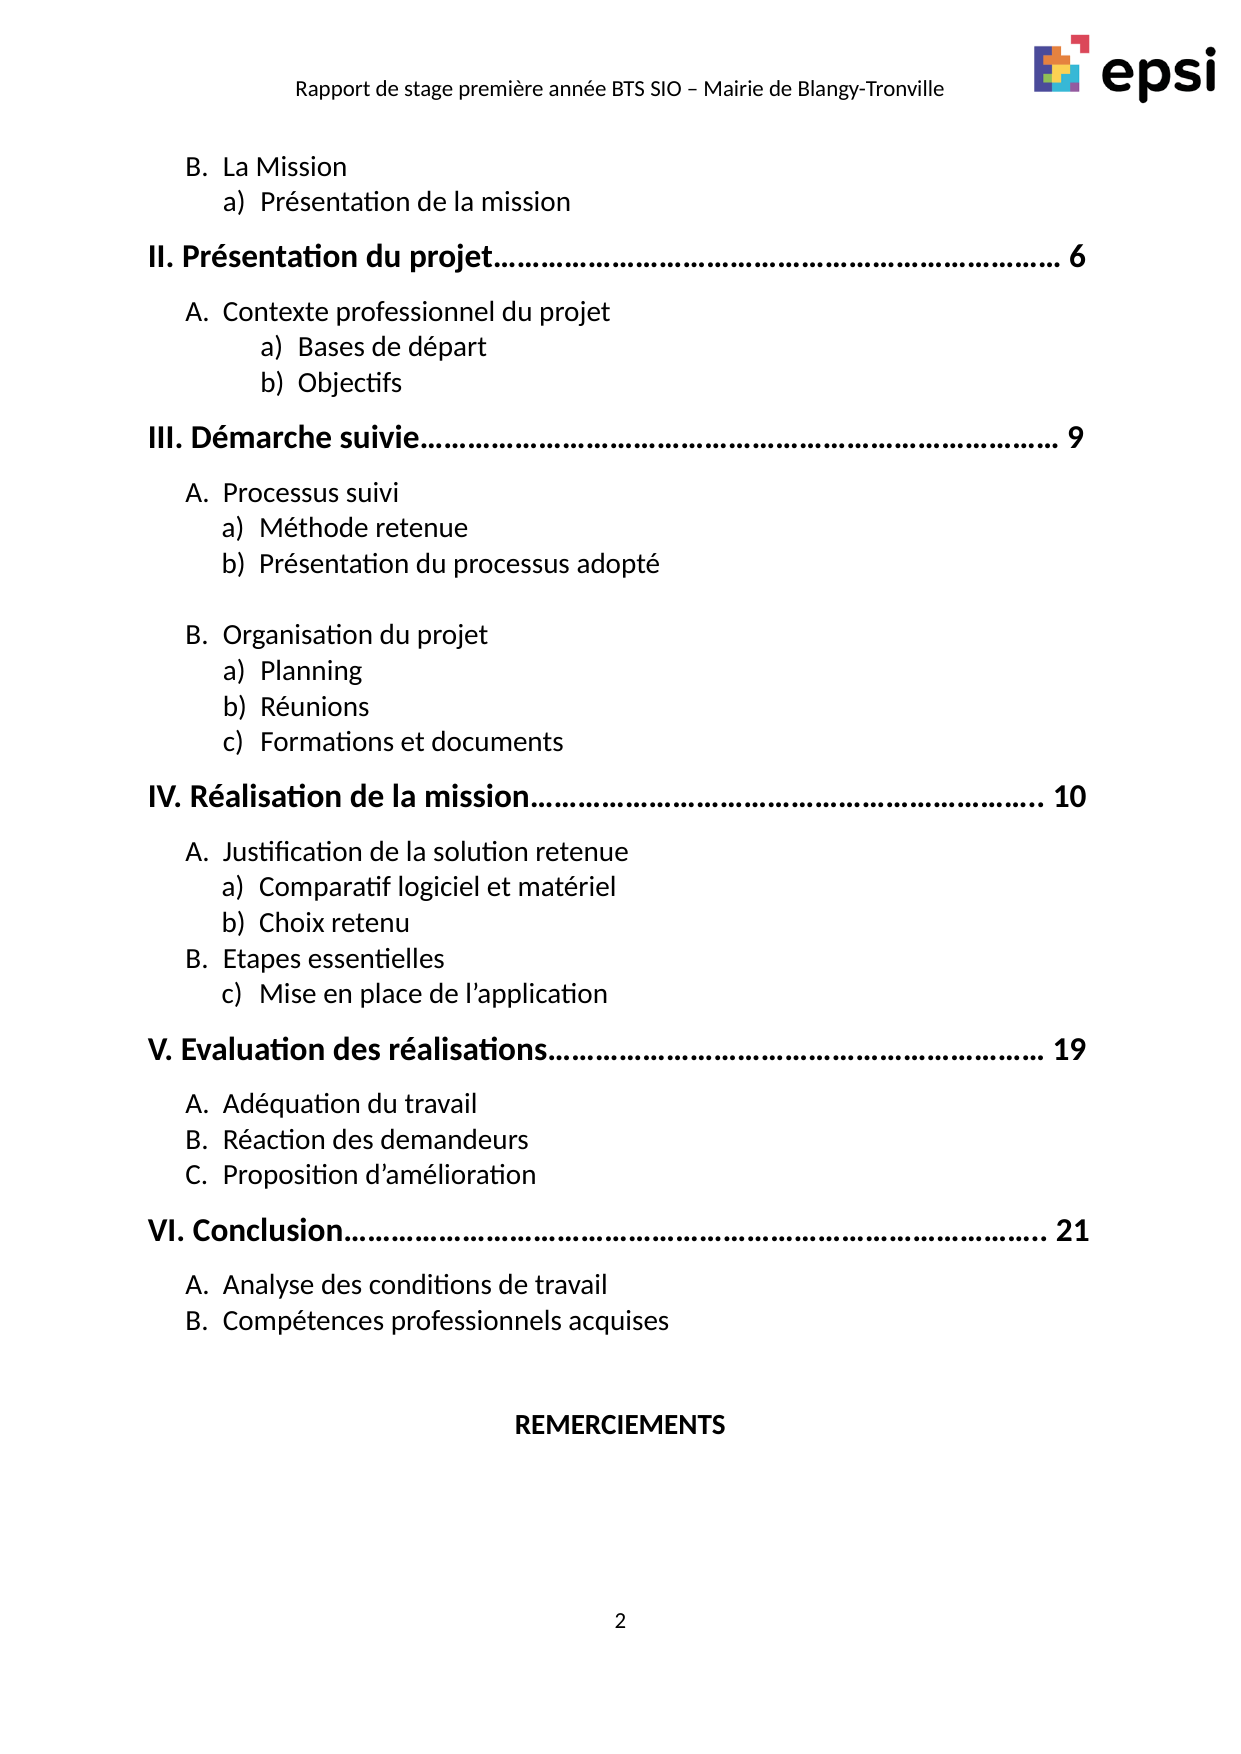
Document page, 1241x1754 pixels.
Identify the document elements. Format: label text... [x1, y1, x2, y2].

list Planning [223, 652, 1093, 688]
list Choix retenu [221, 904, 1093, 940]
text VI. Conclusion…………………………………………………………………………….. 21 [148, 1209, 1093, 1249]
list La Mission [185, 148, 1093, 183]
list Proposition d’amélioration [185, 1156, 1093, 1192]
list Compétences professionnels acquises [185, 1302, 1093, 1337]
list Présentation du processus adopté [221, 545, 1093, 581]
text IV. Réalisation de la mission……………………………………………………….. 10 [148, 776, 1093, 816]
list Objectifs [260, 364, 1093, 400]
list Adéquation du travail [185, 1085, 1093, 1121]
list Contexte professionnel du projet [185, 293, 1093, 328]
list Méthode retenue [221, 509, 1093, 545]
text REMERCIEMENTS [148, 1406, 1093, 1442]
list Mise en place de l’application [221, 975, 1093, 1011]
list Etapes essentielles [185, 940, 1093, 975]
list Formations et documents [223, 723, 1093, 759]
list Réaction des demandeurs [185, 1121, 1093, 1156]
list Processus suivi [185, 474, 1093, 509]
list Comparatif logiciel et matériel [221, 868, 1093, 904]
text III. Démarche suivie……………………………………………………………………… 9 [148, 416, 1093, 457]
text II. Présentation du projet……………………………………………………………… 6 [148, 236, 1093, 276]
list Réunions [223, 688, 1093, 723]
list Organisation du projet [185, 616, 1093, 652]
list Bases de départ [260, 328, 1093, 364]
list Présentation de la mission [223, 183, 1093, 219]
list Analyse des conditions de travail [185, 1266, 1093, 1302]
list Justification de la solution retenue [185, 833, 1093, 868]
text V. Evaluation des réalisations……………………………………………………… 19 [148, 1028, 1093, 1068]
